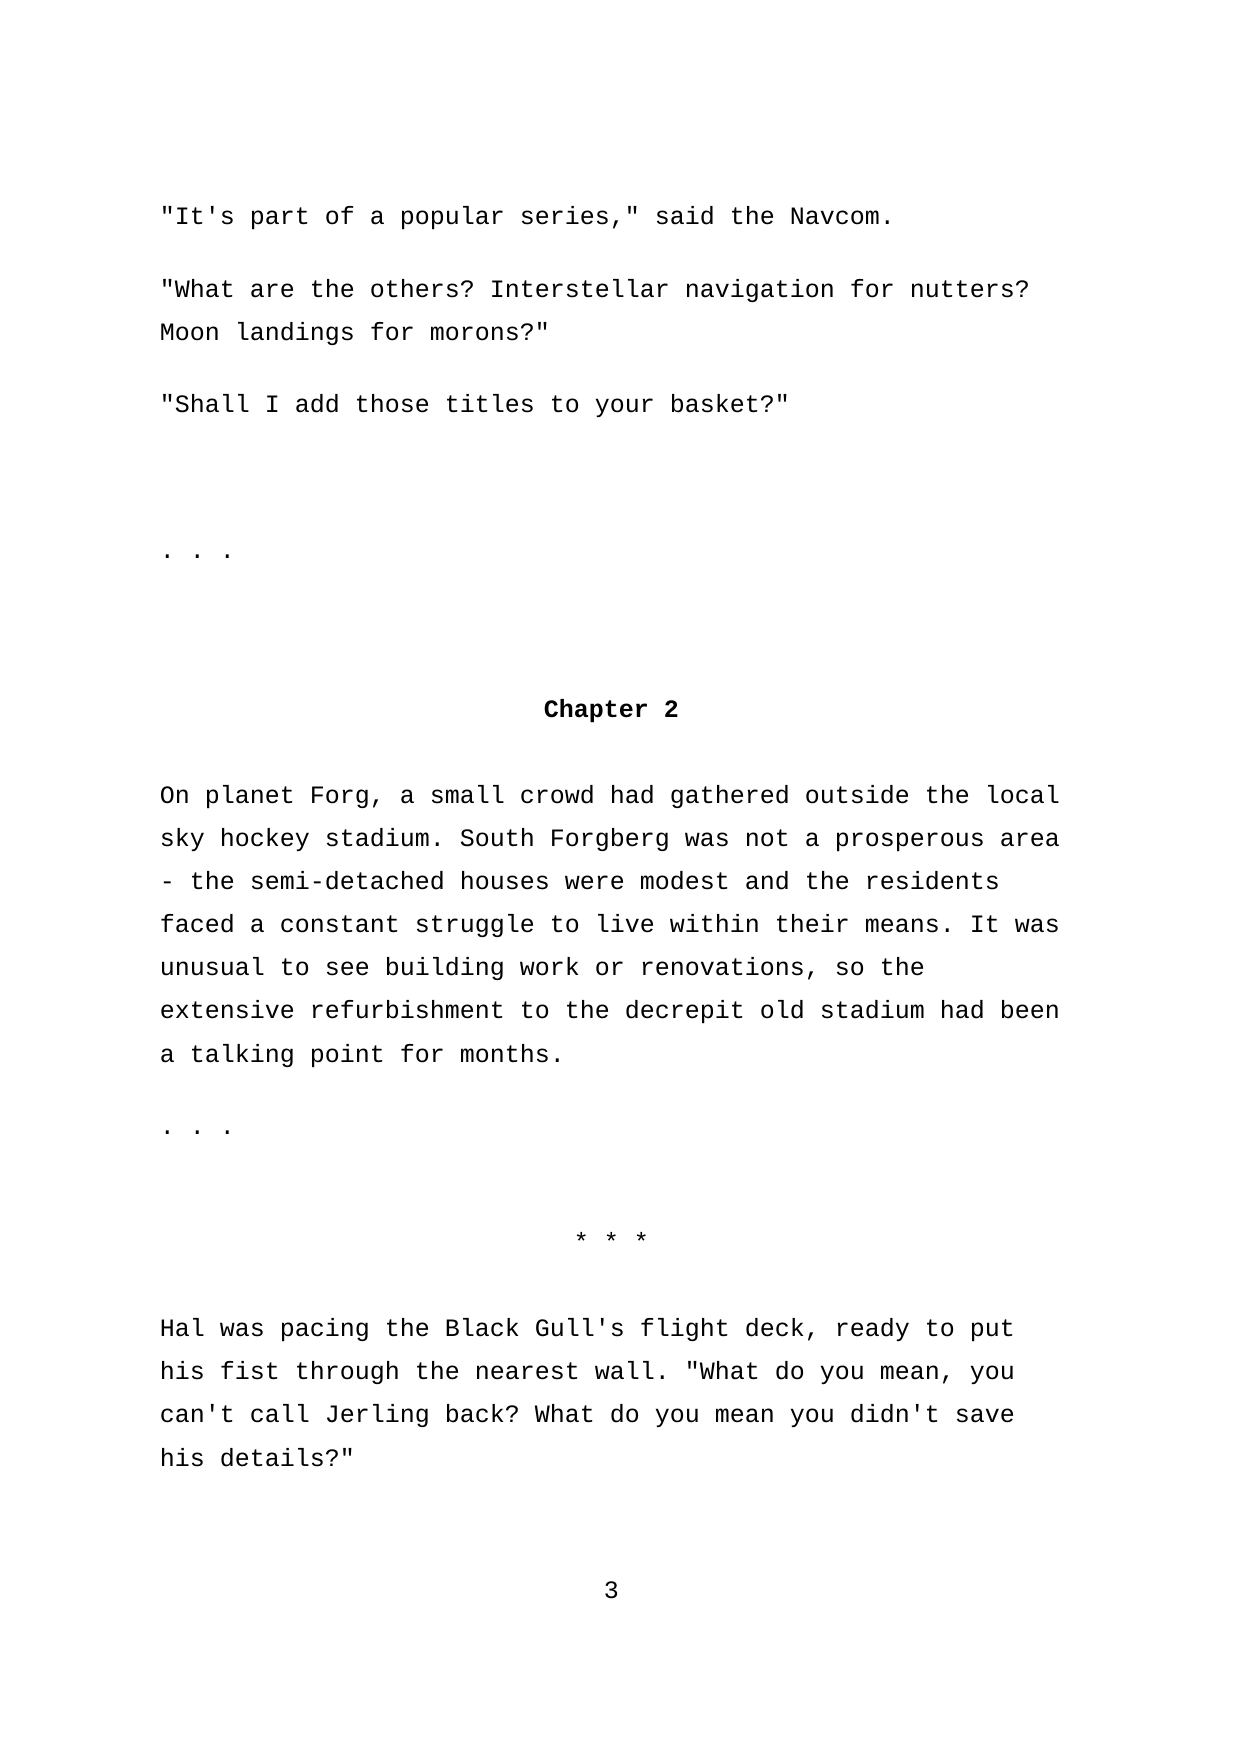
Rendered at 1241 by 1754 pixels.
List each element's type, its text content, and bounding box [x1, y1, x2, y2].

text "Shall I add those titles to your basket?" [159, 377, 1063, 420]
text "What are the others? Interstellar navigation for nutters? Moon landings for morons?" [159, 262, 1063, 348]
subtitle Chapter 2 [159, 681, 1063, 724]
text Hal was pacing the Black Gull's flight deck, ready to put his fist through the nearest wall. "What do you mean, you can't call Jerling back? What do you mean you didn't save his details?" [159, 1301, 1063, 1473]
subtitle * * * [159, 1215, 1063, 1258]
text . . . [159, 1099, 1063, 1142]
text "It's part of a popular series," said the Navcom. [159, 189, 1063, 232]
text . . . [159, 522, 1063, 566]
text On planet Forg, a small crowd had gathered outside the local sky hockey stadium. South Forgberg was not a prosperous area - the semi-detached houses were modest and the residents faced a constant struggle to live within their means. It was unusual to see building work or renovations, so the extensive refurbishment to the decrepit old stadium had been a talking point for months. [159, 768, 1063, 1069]
